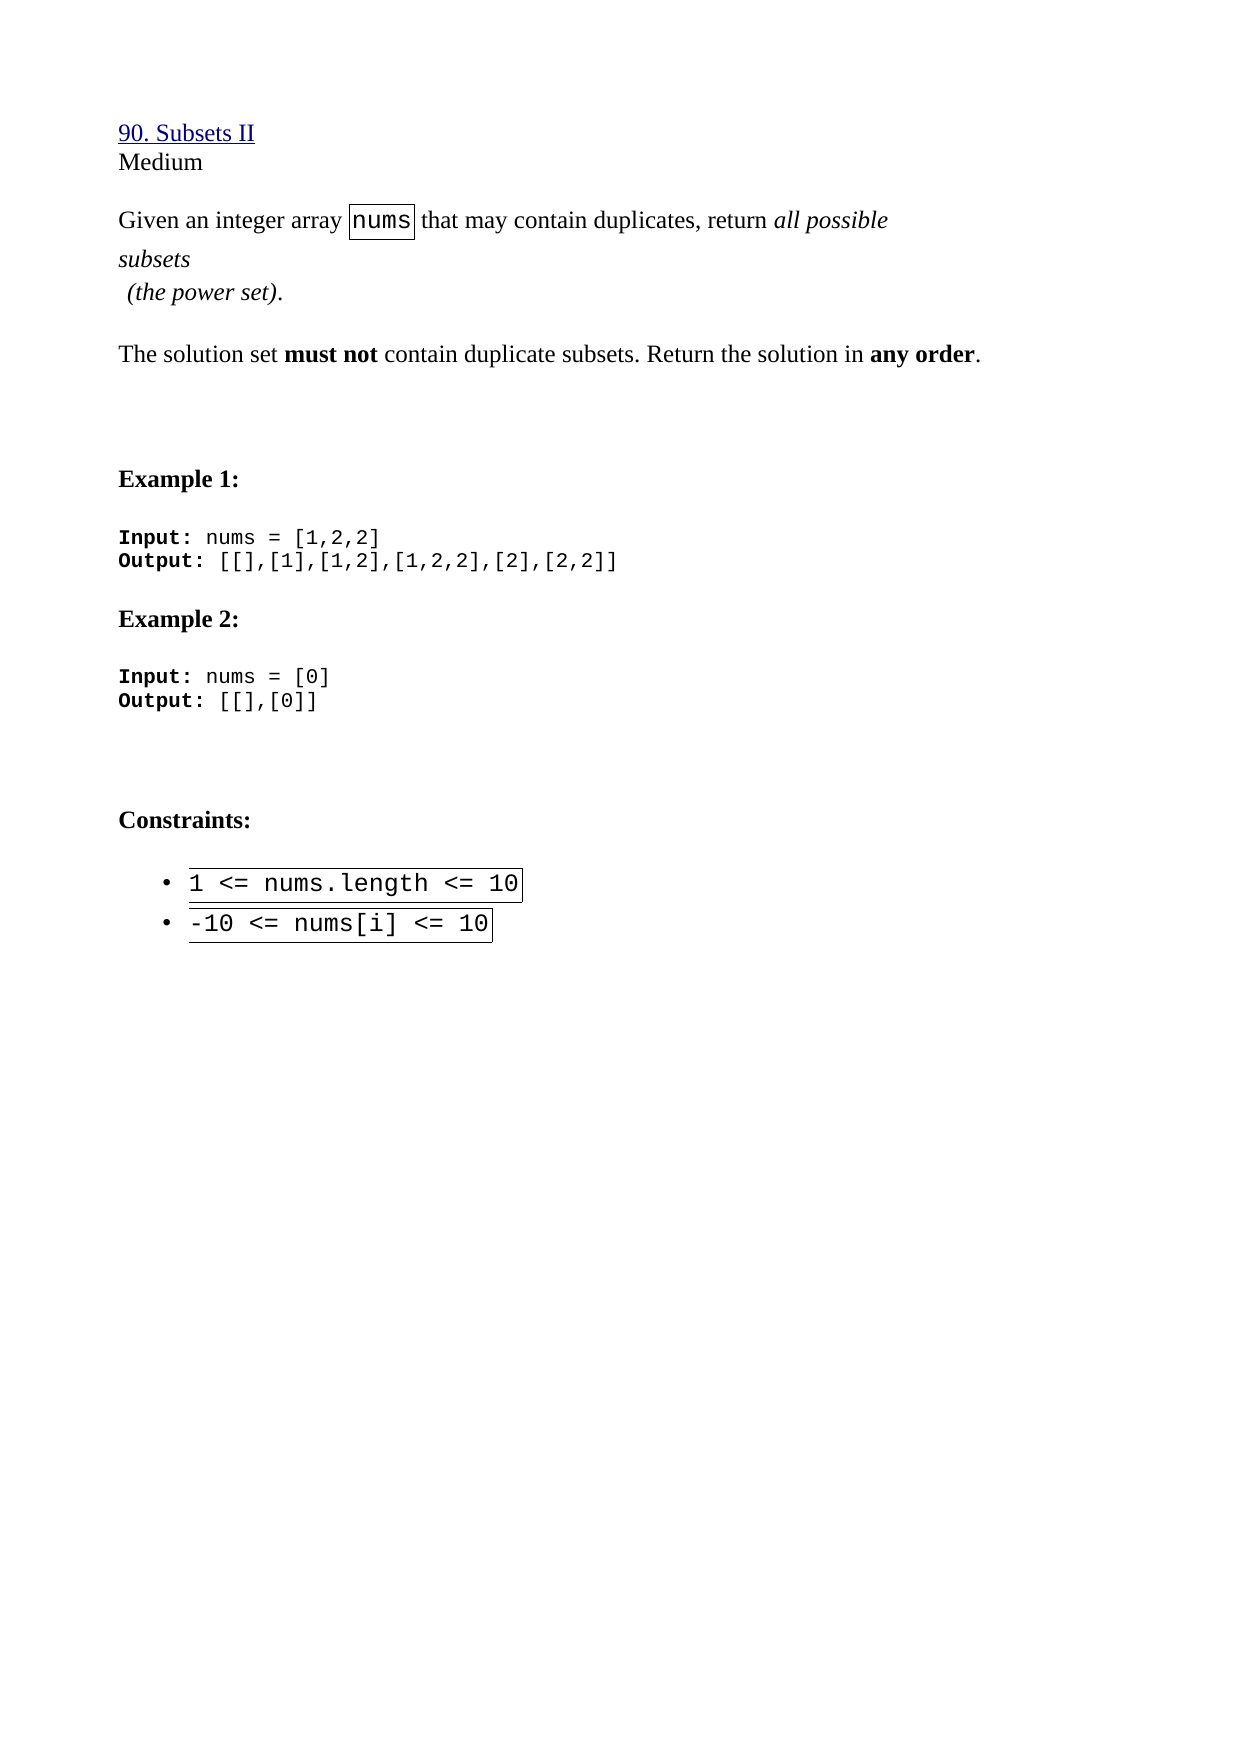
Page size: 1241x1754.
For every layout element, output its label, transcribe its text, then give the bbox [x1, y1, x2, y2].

text 90. Subsets II [118, 118, 1122, 147]
text Medium [118, 147, 1122, 176]
text Given an integer array [118, 204, 349, 239]
text The solution set must not contain duplicate subsets. Return the solution in any order. [118, 339, 1122, 368]
text Output: [[],[0]] [118, 690, 1122, 713]
text Constraints: [118, 805, 1122, 834]
text Input: nums = [1,2,2] [118, 527, 1122, 551]
text that may contain duplicates, return all possible [415, 204, 1122, 239]
list -10 <= nums[i] <= 10 [162, 907, 492, 942]
list [523, 868, 1122, 902]
text Example 1: [118, 464, 1122, 493]
text nums [350, 205, 414, 239]
text (the power set). [118, 277, 1122, 306]
list 1 <= nums.length <= 10 [162, 868, 522, 902]
list [493, 907, 1122, 942]
text subsets [118, 244, 1122, 273]
text Input: nums = [0] [118, 666, 1122, 690]
text Example 2: [118, 604, 1122, 632]
text Output: [[],[1],[1,2],[1,2,2],[2],[2,2]] [118, 551, 1122, 574]
